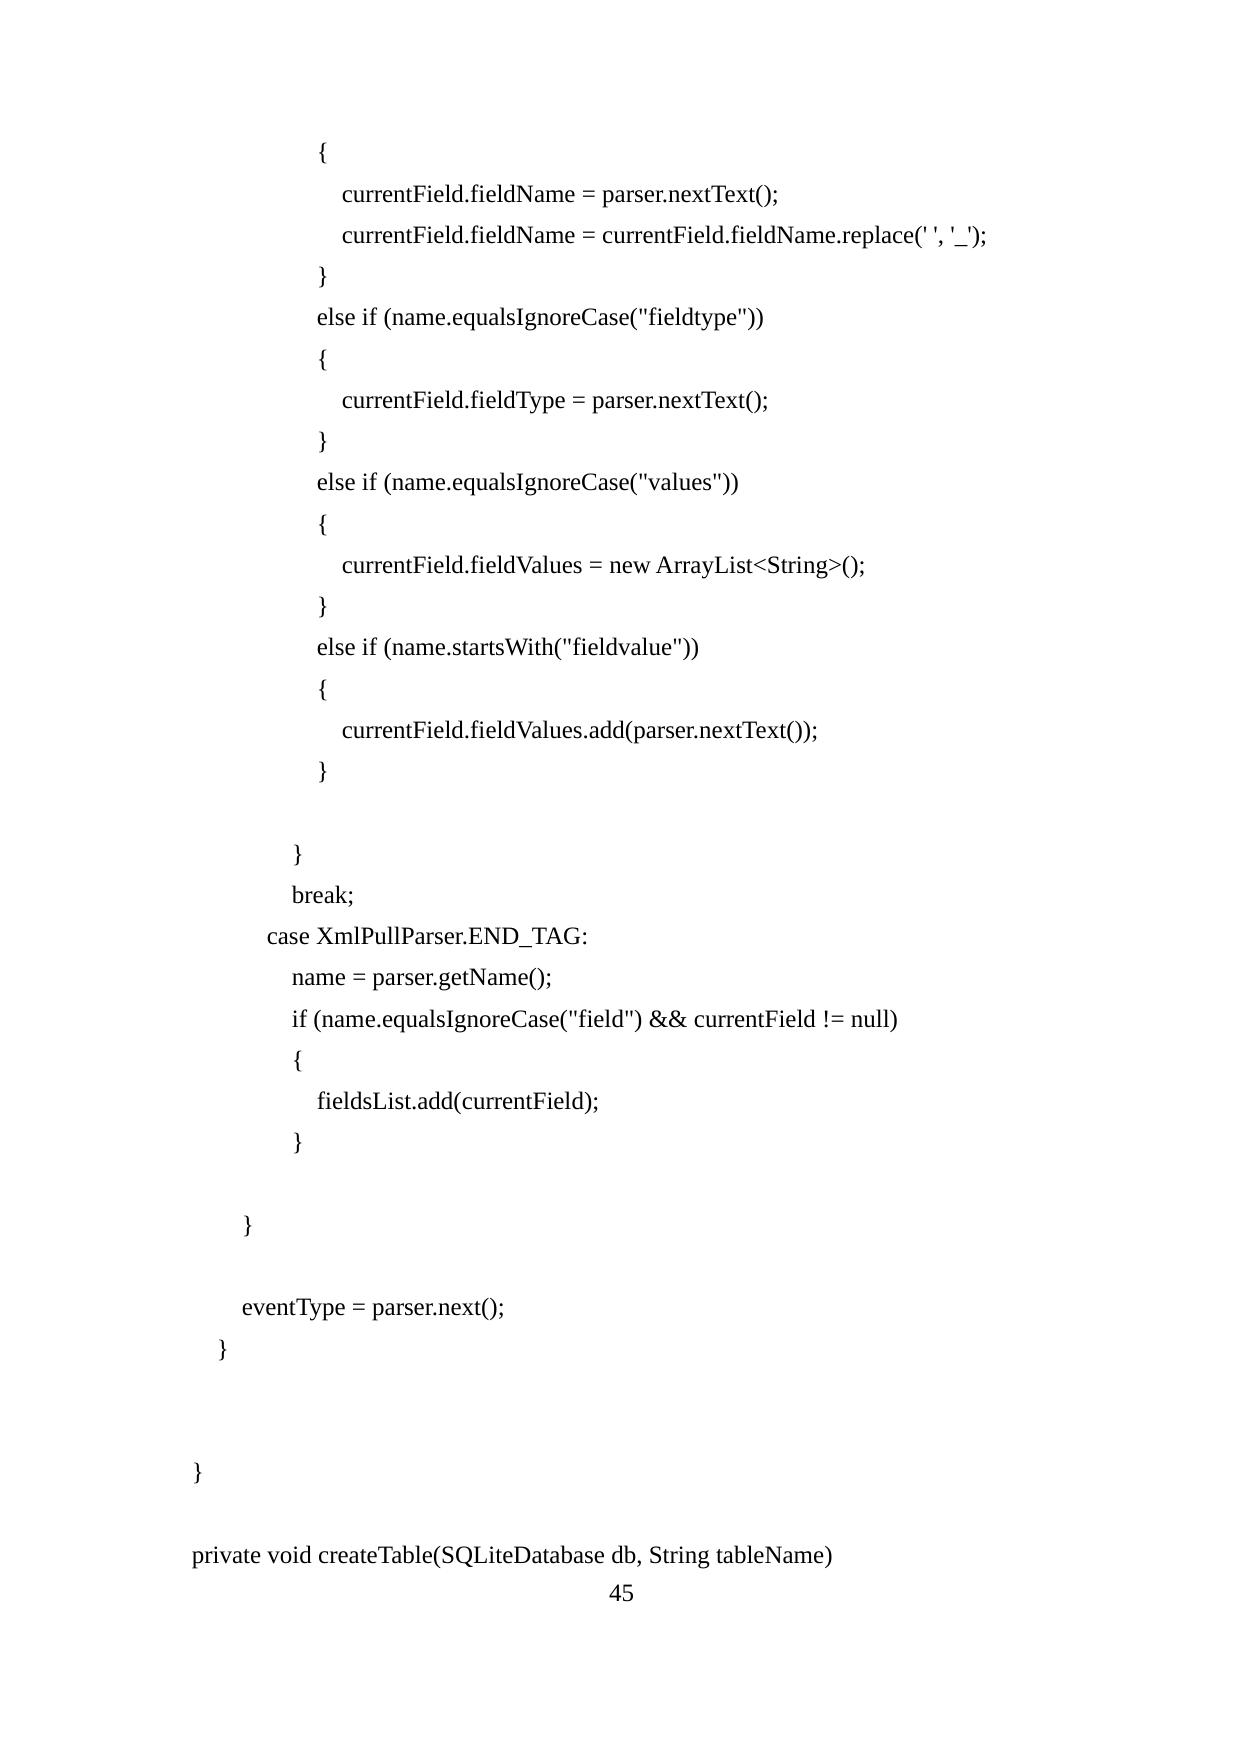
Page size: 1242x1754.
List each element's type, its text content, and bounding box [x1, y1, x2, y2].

text currentField.fieldValues = new ArrayList<String>(); [167, 550, 1067, 579]
text case XmlPullParser.END_TAG: [167, 921, 1067, 950]
text { [167, 674, 1067, 702]
text else if (name.startsWith("fieldvalue")) [167, 632, 1067, 661]
text } [167, 839, 1067, 867]
text } [167, 426, 1067, 455]
text name = parser.getName(); [167, 962, 1067, 991]
text else if (name.equalsIgnoreCase("fieldtype")) [167, 302, 1067, 331]
text eventType = parser.next(); [167, 1292, 1067, 1321]
text } [167, 1457, 1067, 1486]
text currentField.fieldType = parser.nextText(); [167, 385, 1067, 414]
text } [167, 756, 1067, 785]
text currentField.fieldValues.add(parser.nextText()); [167, 715, 1067, 744]
text { [167, 344, 1067, 372]
text currentField.fieldName = parser.nextText(); [167, 179, 1067, 207]
text currentField.fieldName = currentField.fieldName.replace(' ', '_'); [167, 220, 1067, 249]
text } [167, 1334, 1067, 1362]
text else if (name.equalsIgnoreCase("values")) [167, 467, 1067, 496]
text } [167, 1210, 1067, 1239]
text fieldsList.add(currentField); [167, 1086, 1067, 1115]
text } [167, 591, 1067, 620]
text if (name.equalsIgnoreCase("field") && currentField != null) [167, 1004, 1067, 1032]
text } [167, 261, 1067, 290]
text { [167, 137, 1067, 166]
text { [167, 1045, 1067, 1074]
text { [167, 509, 1067, 537]
text break; [167, 880, 1067, 909]
text private void createTable(SQLiteDatabase db, String tableName) [167, 1540, 1067, 1569]
text } [167, 1127, 1067, 1156]
